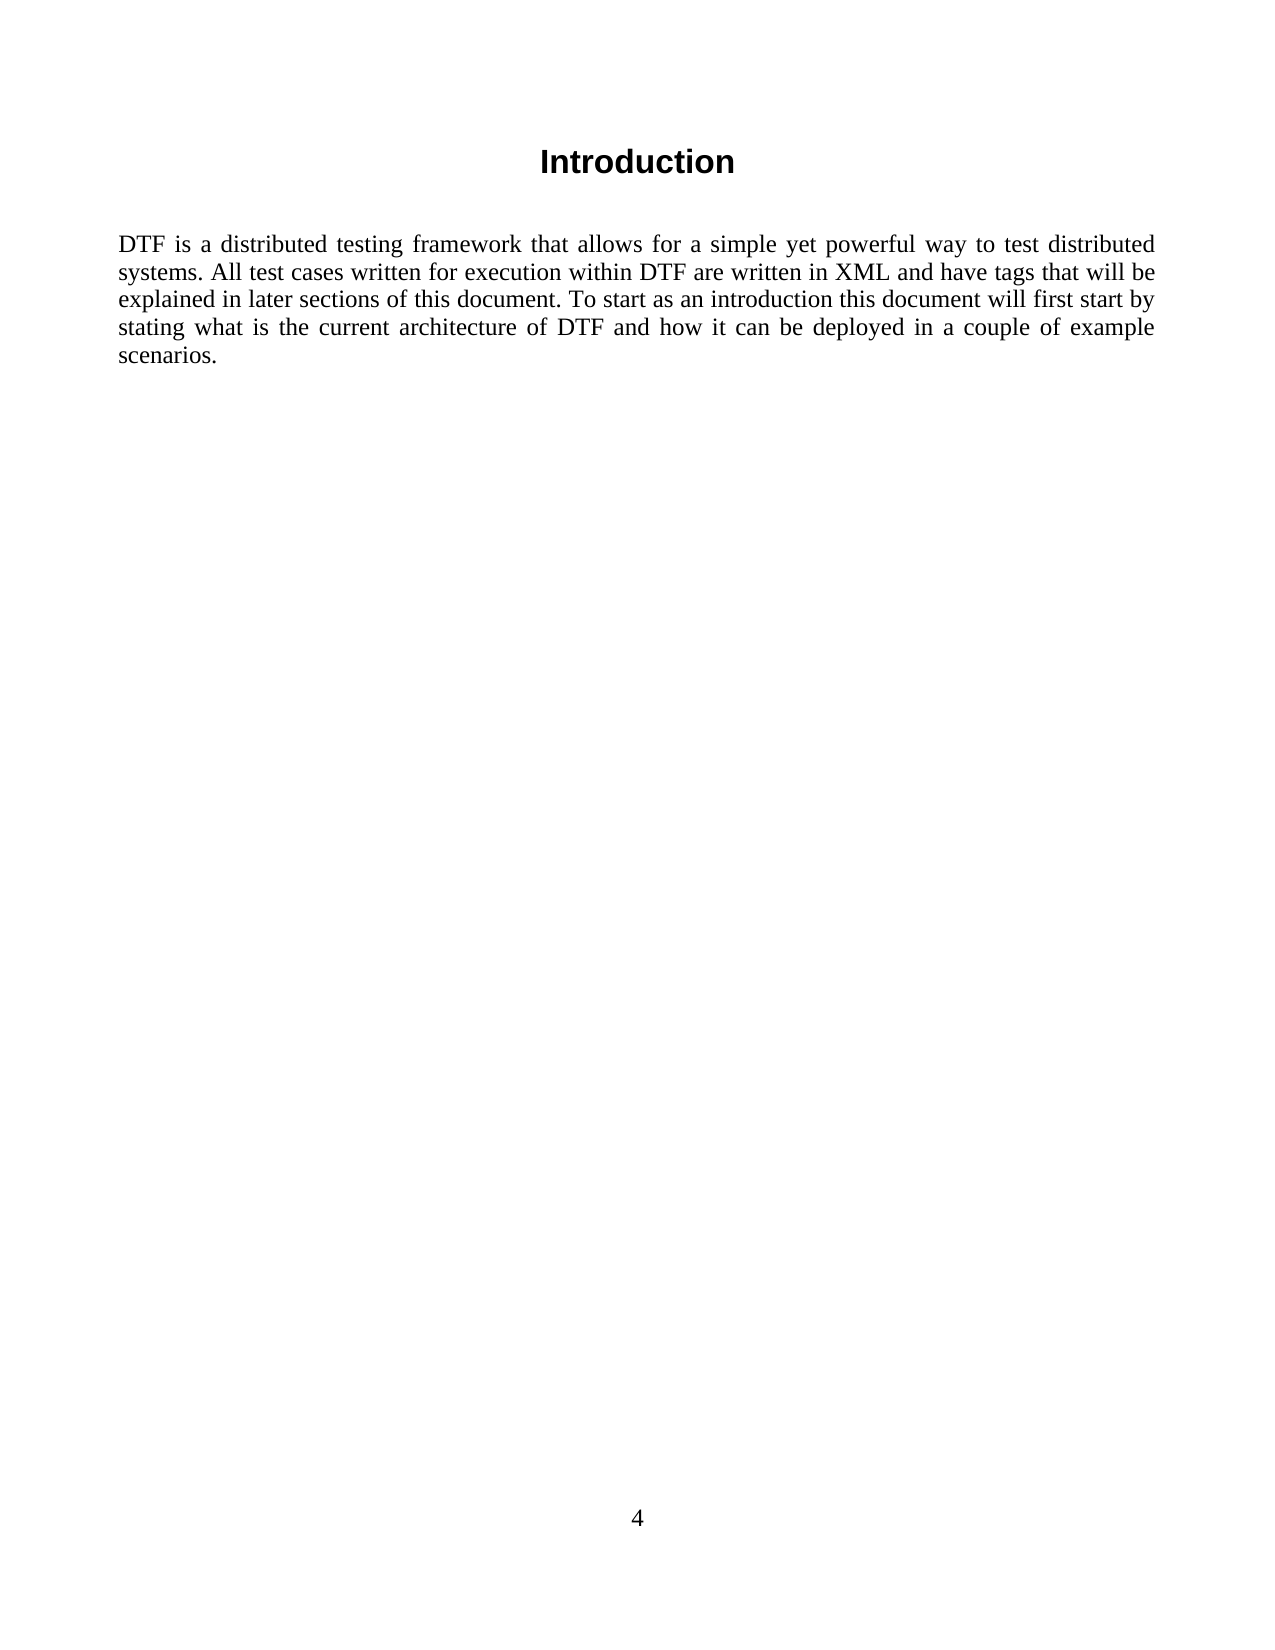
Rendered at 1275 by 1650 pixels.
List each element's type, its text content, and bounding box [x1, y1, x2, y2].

subtitle Introduction [118, 143, 1157, 181]
text DTF is a distributed testing framework that allows for a simple yet powerful way to test distributed systems. All test cases written for execution within DTF are written in XML and have tags that will be explained in later sections of this document. To start as an introduction this document will first start by stating what is the current architecture of DTF and how it can be deployed in a couple of example scenarios. [118, 230, 1157, 368]
